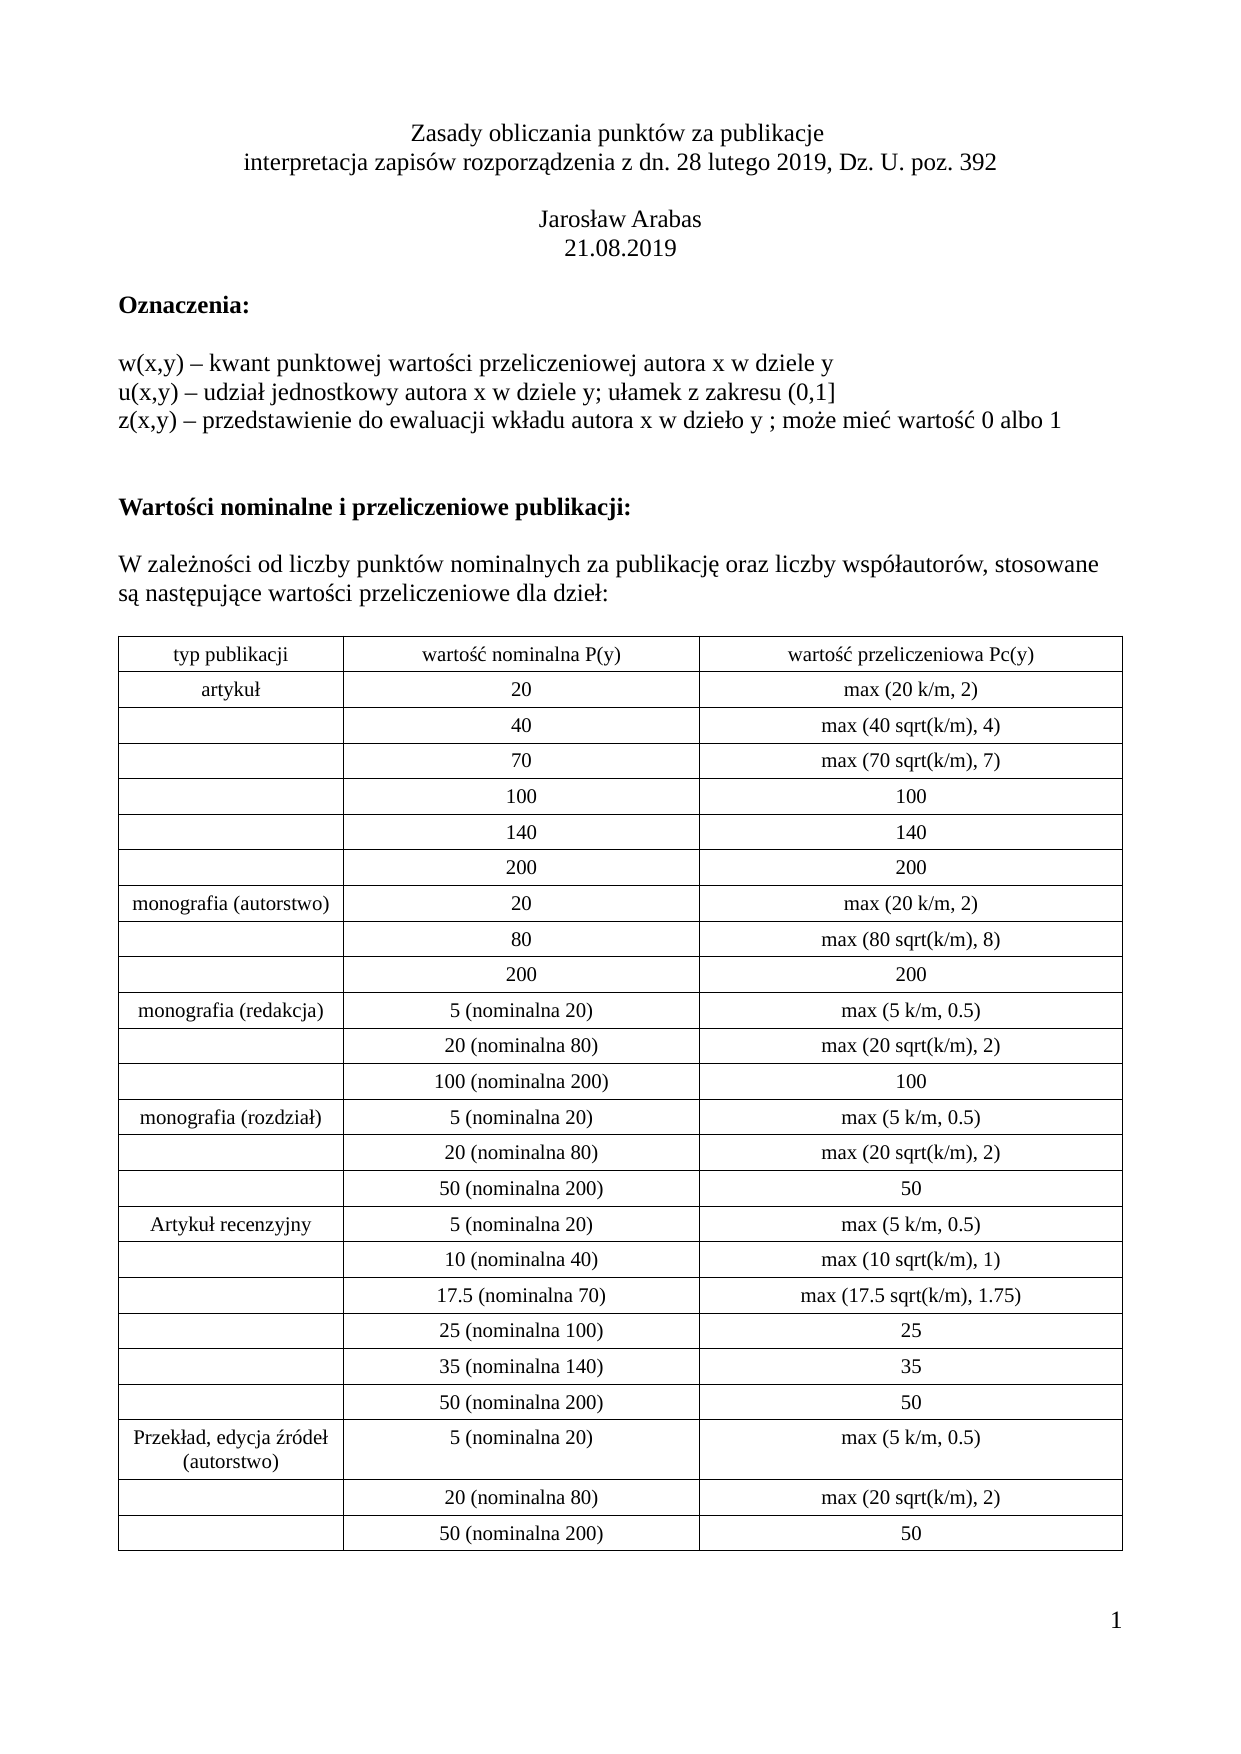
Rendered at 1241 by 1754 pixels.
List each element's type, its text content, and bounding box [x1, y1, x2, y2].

table_cell [119, 708, 343, 742]
table_cell [119, 922, 343, 956]
table_cell Przekład, edycja źródeł (autorstwo) [119, 1420, 343, 1479]
table_cell max (5 k/m, 0.5) [700, 1207, 1122, 1241]
table_cell 35 [700, 1349, 1122, 1384]
table_cell 200 [700, 850, 1122, 885]
table_cell 80 [344, 922, 699, 956]
table_cell max (80 sqrt(k/m), 8) [700, 922, 1122, 956]
table_cell 5 (nominalna 20) [344, 1420, 699, 1479]
table_cell [119, 957, 343, 992]
table_cell 5 (nominalna 20) [344, 1207, 699, 1241]
table_cell 5 (nominalna 20) [344, 993, 699, 1027]
table_cell [119, 1135, 343, 1170]
table_cell 35 (nominalna 140) [344, 1349, 699, 1384]
table_cell 200 [344, 957, 699, 992]
table_cell 140 [344, 815, 699, 849]
table_cell 200 [700, 957, 1122, 992]
text Zasady obliczania punktów za publikacje [118, 118, 1122, 147]
table_cell max (20 sqrt(k/m), 2) [700, 1480, 1122, 1515]
table_cell [119, 1516, 343, 1550]
text interpretacja zapisów rozporządzenia z dn. 28 lutego 2019, Dz. U. poz. 392 [118, 147, 1122, 176]
table_cell Artykuł recenzyjny [119, 1207, 343, 1241]
table_cell 50 (nominalna 200) [344, 1516, 699, 1550]
table_cell [119, 1480, 343, 1515]
table_cell 100 [700, 779, 1122, 814]
table_cell [119, 1278, 343, 1312]
table_cell max (5 k/m, 0.5) [700, 1100, 1122, 1134]
table_cell [119, 1349, 343, 1384]
table_cell 10 (nominalna 40) [344, 1242, 699, 1277]
table_cell [119, 1171, 343, 1206]
table_cell [119, 779, 343, 814]
table_cell 200 [344, 850, 699, 885]
table_cell max (10 sqrt(k/m), 1) [700, 1242, 1122, 1277]
table_cell [119, 815, 343, 849]
table_cell 70 [344, 744, 699, 778]
text u(x,y) – udział jednostkowy autora x w dziele y; ułamek z zakresu (0,1] [118, 377, 1122, 406]
table_cell [119, 850, 343, 885]
table_cell 20 (nominalna 80) [344, 1480, 699, 1515]
table_header wartość nominalna P(y) [344, 637, 699, 671]
text Wartości nominalne i przeliczeniowe publikacji: [118, 492, 1122, 521]
table_header typ publikacji [119, 637, 343, 671]
table_cell max (17.5 sqrt(k/m), 1.75) [700, 1278, 1122, 1312]
text W zależności od liczby punktów nominalnych za publikację oraz liczby współautorów, stosowane są następujące wartości przeliczeniowe dla dzieł: [118, 549, 1122, 607]
table_cell [119, 1029, 343, 1063]
table_cell max (20 k/m, 2) [700, 886, 1122, 921]
table_cell [119, 1242, 343, 1277]
table_cell 20 [344, 672, 699, 707]
table_cell monografia (rozdział) [119, 1100, 343, 1134]
text z(x,y) – przedstawienie do ewaluacji wkładu autora x w dzieło y ; może mieć wartość 0 albo 1 [118, 406, 1122, 434]
table_cell 20 [344, 886, 699, 921]
table_cell 50 [700, 1385, 1122, 1419]
table_cell 100 (nominalna 200) [344, 1064, 699, 1099]
table_cell max (70 sqrt(k/m), 7) [700, 744, 1122, 778]
table_cell [119, 744, 343, 778]
table_cell 50 [700, 1171, 1122, 1206]
table_cell [119, 1064, 343, 1099]
table_cell max (20 sqrt(k/m), 2) [700, 1029, 1122, 1063]
table_cell [119, 1314, 343, 1348]
table_cell 5 (nominalna 20) [344, 1100, 699, 1134]
text Jarosław Arabas [118, 204, 1122, 233]
table_cell 50 (nominalna 200) [344, 1171, 699, 1206]
table_cell 100 [344, 779, 699, 814]
table_cell 50 (nominalna 200) [344, 1385, 699, 1419]
table_cell 17.5 (nominalna 70) [344, 1278, 699, 1312]
table_cell 40 [344, 708, 699, 742]
table_cell 20 (nominalna 80) [344, 1135, 699, 1170]
table_cell 25 (nominalna 100) [344, 1314, 699, 1348]
table_cell monografia (autorstwo) [119, 886, 343, 921]
table_cell 50 [700, 1516, 1122, 1550]
table_cell monografia (redakcja) [119, 993, 343, 1027]
table_cell artykuł [119, 672, 343, 707]
table_cell max (5 k/m, 0.5) [700, 1420, 1122, 1479]
table_cell 20 (nominalna 80) [344, 1029, 699, 1063]
table_cell max (20 k/m, 2) [700, 672, 1122, 707]
text Oznaczenia: [118, 291, 1122, 319]
text 21.08.2019 [118, 233, 1122, 262]
table_cell 100 [700, 1064, 1122, 1099]
table_cell [119, 1385, 343, 1419]
table_cell 25 [700, 1314, 1122, 1348]
table_cell max (20 sqrt(k/m), 2) [700, 1135, 1122, 1170]
text w(x,y) – kwant punktowej wartości przeliczeniowej autora x w dziele y [118, 348, 1122, 377]
table_cell 140 [700, 815, 1122, 849]
table_cell max (40 sqrt(k/m), 4) [700, 708, 1122, 742]
table_cell max (5 k/m, 0.5) [700, 993, 1122, 1027]
table_header wartość przeliczeniowa Pc(y) [700, 637, 1122, 671]
